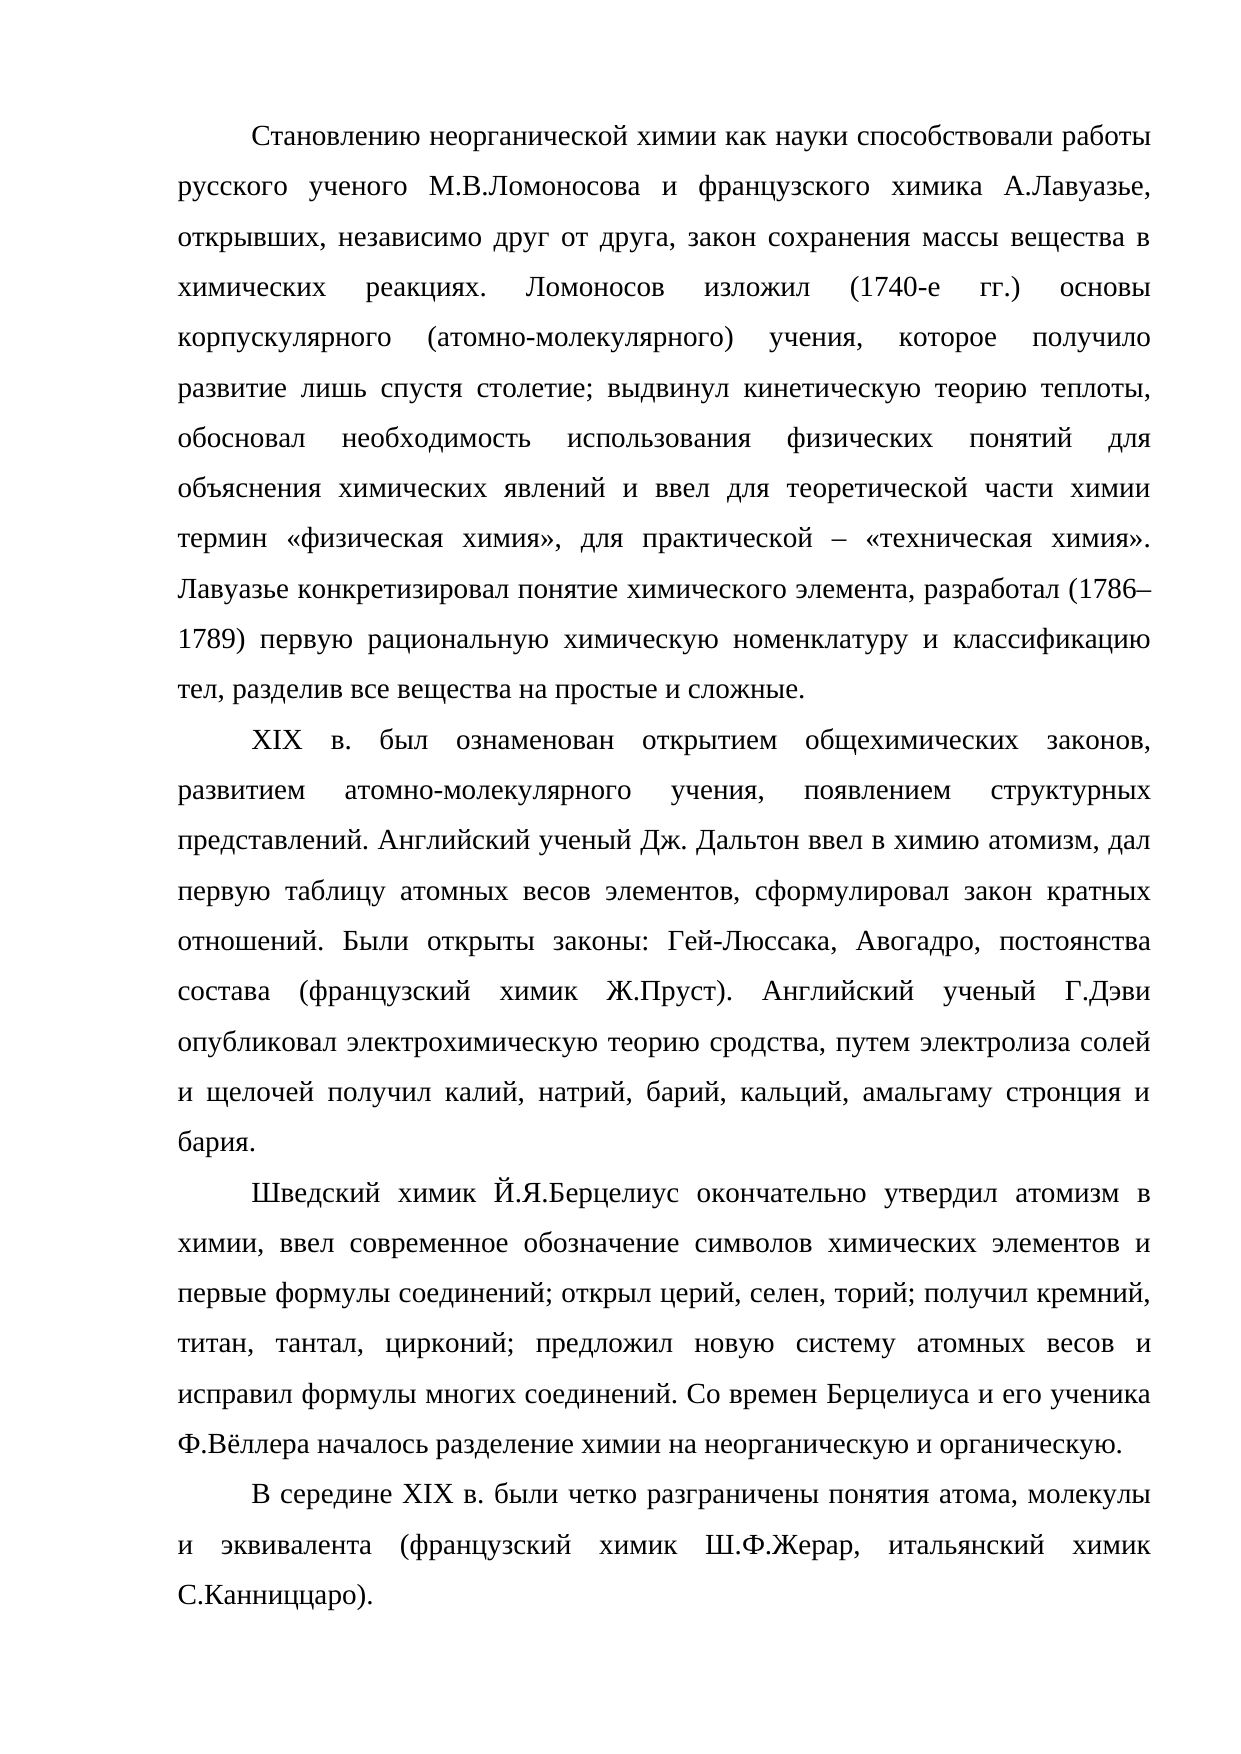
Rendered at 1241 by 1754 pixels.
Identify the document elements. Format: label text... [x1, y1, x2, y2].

text В середине XIX в. были четко разграничены понятия атома, молекулы и эквивалента (французский химик Ш.Ф.Жерар, итальянский химик С.Канниццаро). [177, 1477, 1152, 1611]
text Шведский химик Й.Я.Берцелиус окончательно утвердил атомизм в химии, ввел современное обозначение символов химических элементов и первые формулы соединений; открыл церий, селен, торий; получил кремний, титан, тантал, цирконий; предложил новую систему атомных весов и исправил формулы многих соединений. Со времен Берцелиуса и его ученика Ф.Вёллера началось разделение химии на неорганическую и органическую. [177, 1175, 1152, 1460]
text XIX в. был ознаменован открытием общехимических законов, развитием атомно-молекулярного учения, появлением структурных представлений. Английский ученый Дж. Дальтон ввел в химию атомизм, дал первую таблицу атомных весов элементов, сформулировал закон кратных отношений. Были открыты законы: Гей-Люссака, Авогадро, постоянства состава (французский химик Ж.Пруст). Английский ученый Г.Дэви опубликовал электрохимическую теорию сродства, путем электролиза солей и щелочей получил калий, натрий, барий, кальций, амальгаму стронция и бария. [177, 722, 1152, 1158]
text Становлению неорганической химии как науки способствовали работы русского ученого М.В.Ломоносова и французского химика А.Лавуазье, открывших, независимо друг от друга, закон сохранения массы вещества в химических реакциях. Ломоносов изложил (1740-е гг.) основы корпускулярного (атомно-молекулярного) учения, которое получило развитие лишь спустя столетие; выдвинул кинетическую теорию теплоты, обосновал необходимость использования физических понятий для объяснения химических явлений и ввел для теоретической части химии термин «физическая химия», для практической – «техническая химия». Лавуазье конкретизировал понятие химического элемента, разработал (1786–1789) первую рациональную химическую номенклатуру и классификацию тел, разделив все вещества на простые и сложные. [177, 118, 1152, 705]
